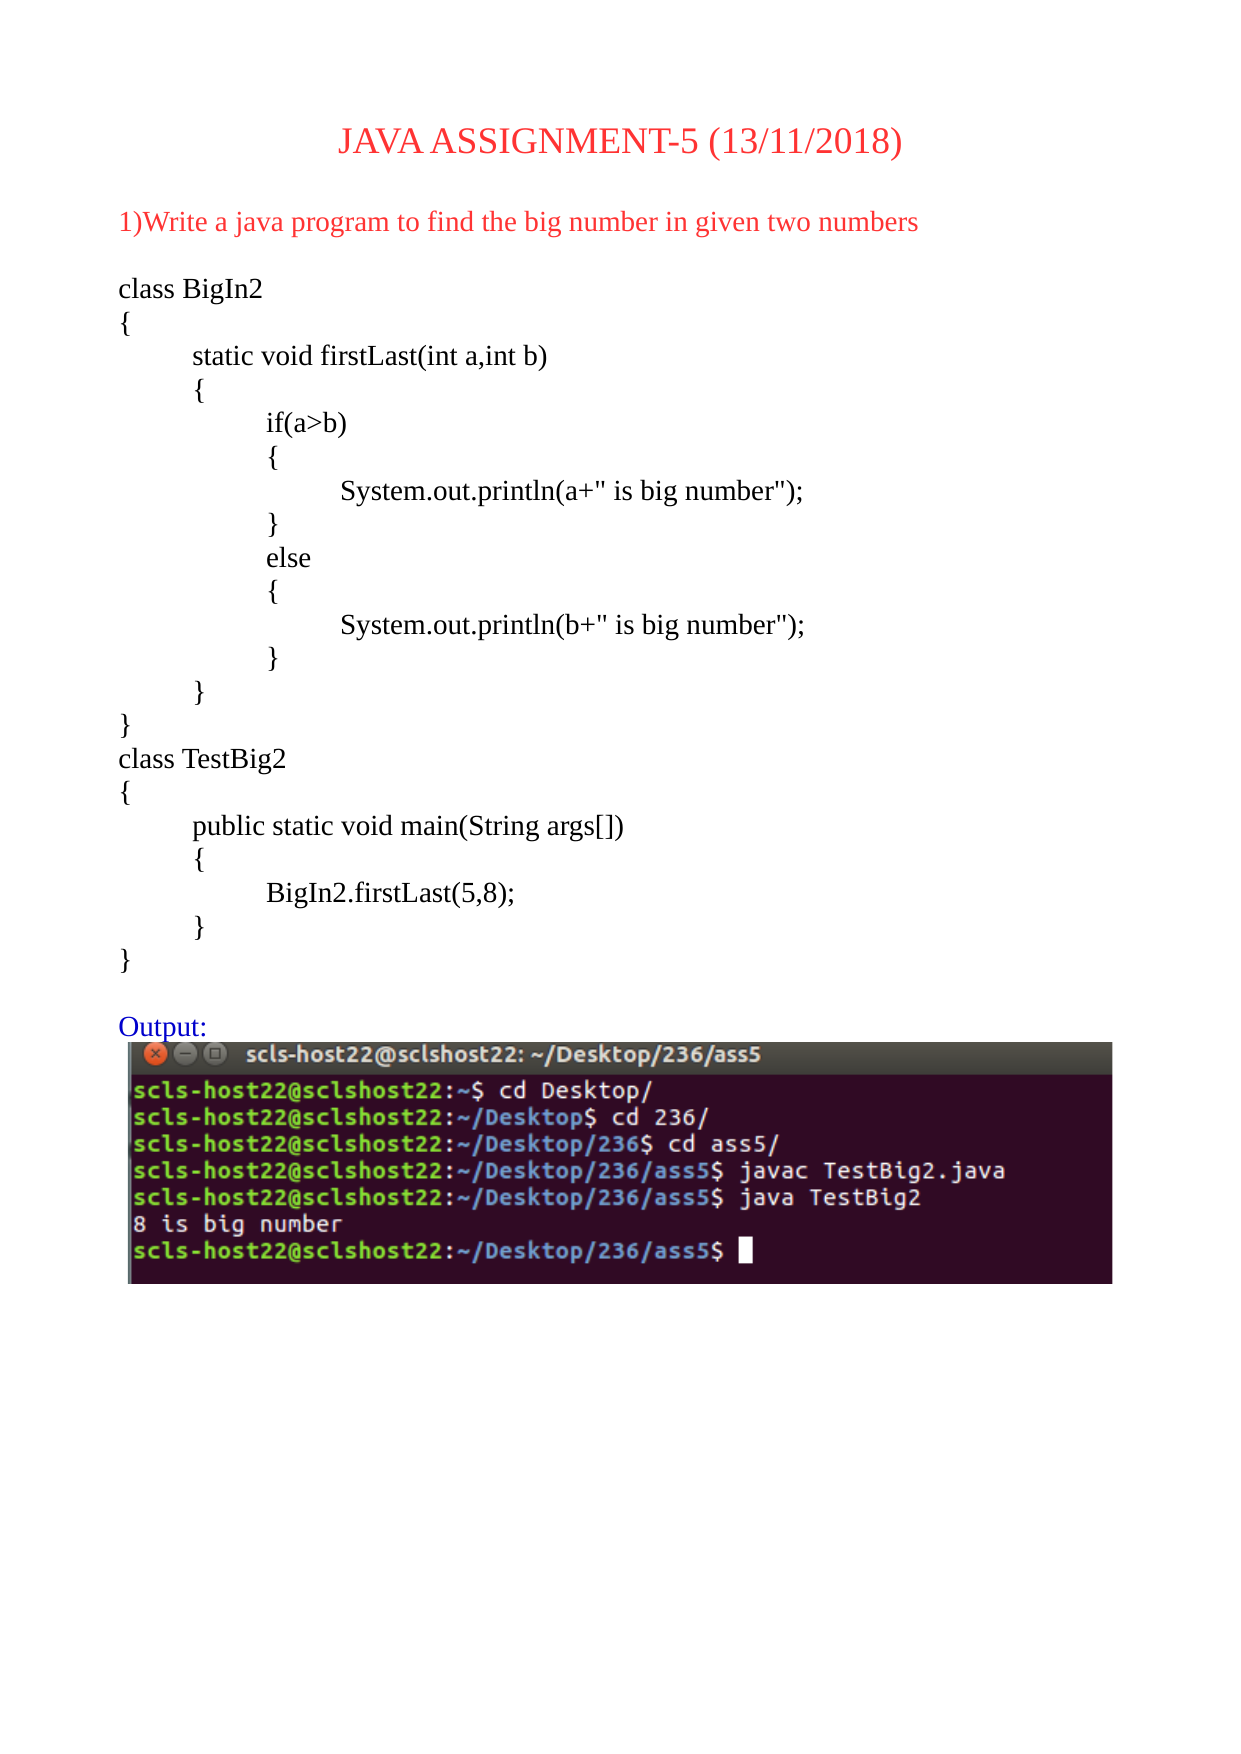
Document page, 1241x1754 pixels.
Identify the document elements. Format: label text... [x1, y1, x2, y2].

text static void firstLast(int a,int b) [118, 338, 1122, 372]
text Output: [118, 1009, 1122, 1043]
picture [127, 1042, 1113, 1284]
text } [118, 640, 1122, 674]
text JAVA ASSIGNMENT-5 (13/11/2018) [118, 118, 1122, 161]
text public static void main(String args[]) [118, 808, 1122, 842]
text 1)Write a java program to find the big number in given two numbers [118, 204, 1122, 238]
text { [118, 573, 1122, 607]
text else [118, 540, 1122, 573]
text { [118, 439, 1122, 473]
text System.out.println(a+" is big number"); [118, 473, 1122, 506]
text { [118, 372, 1122, 406]
text class TestBig2 [118, 741, 1122, 774]
text class BigIn2 [118, 271, 1122, 305]
text { [118, 305, 1122, 338]
text } [118, 506, 1122, 540]
text } [118, 707, 1122, 741]
text { [118, 842, 1122, 875]
text } [118, 674, 1122, 707]
text if(a>b) [118, 406, 1122, 439]
text { [118, 774, 1122, 808]
text System.out.println(b+" is big number"); [118, 607, 1122, 640]
text BigIn2.firstLast(5,8); [118, 875, 1122, 909]
text } [118, 909, 1122, 942]
text } [118, 942, 1122, 976]
